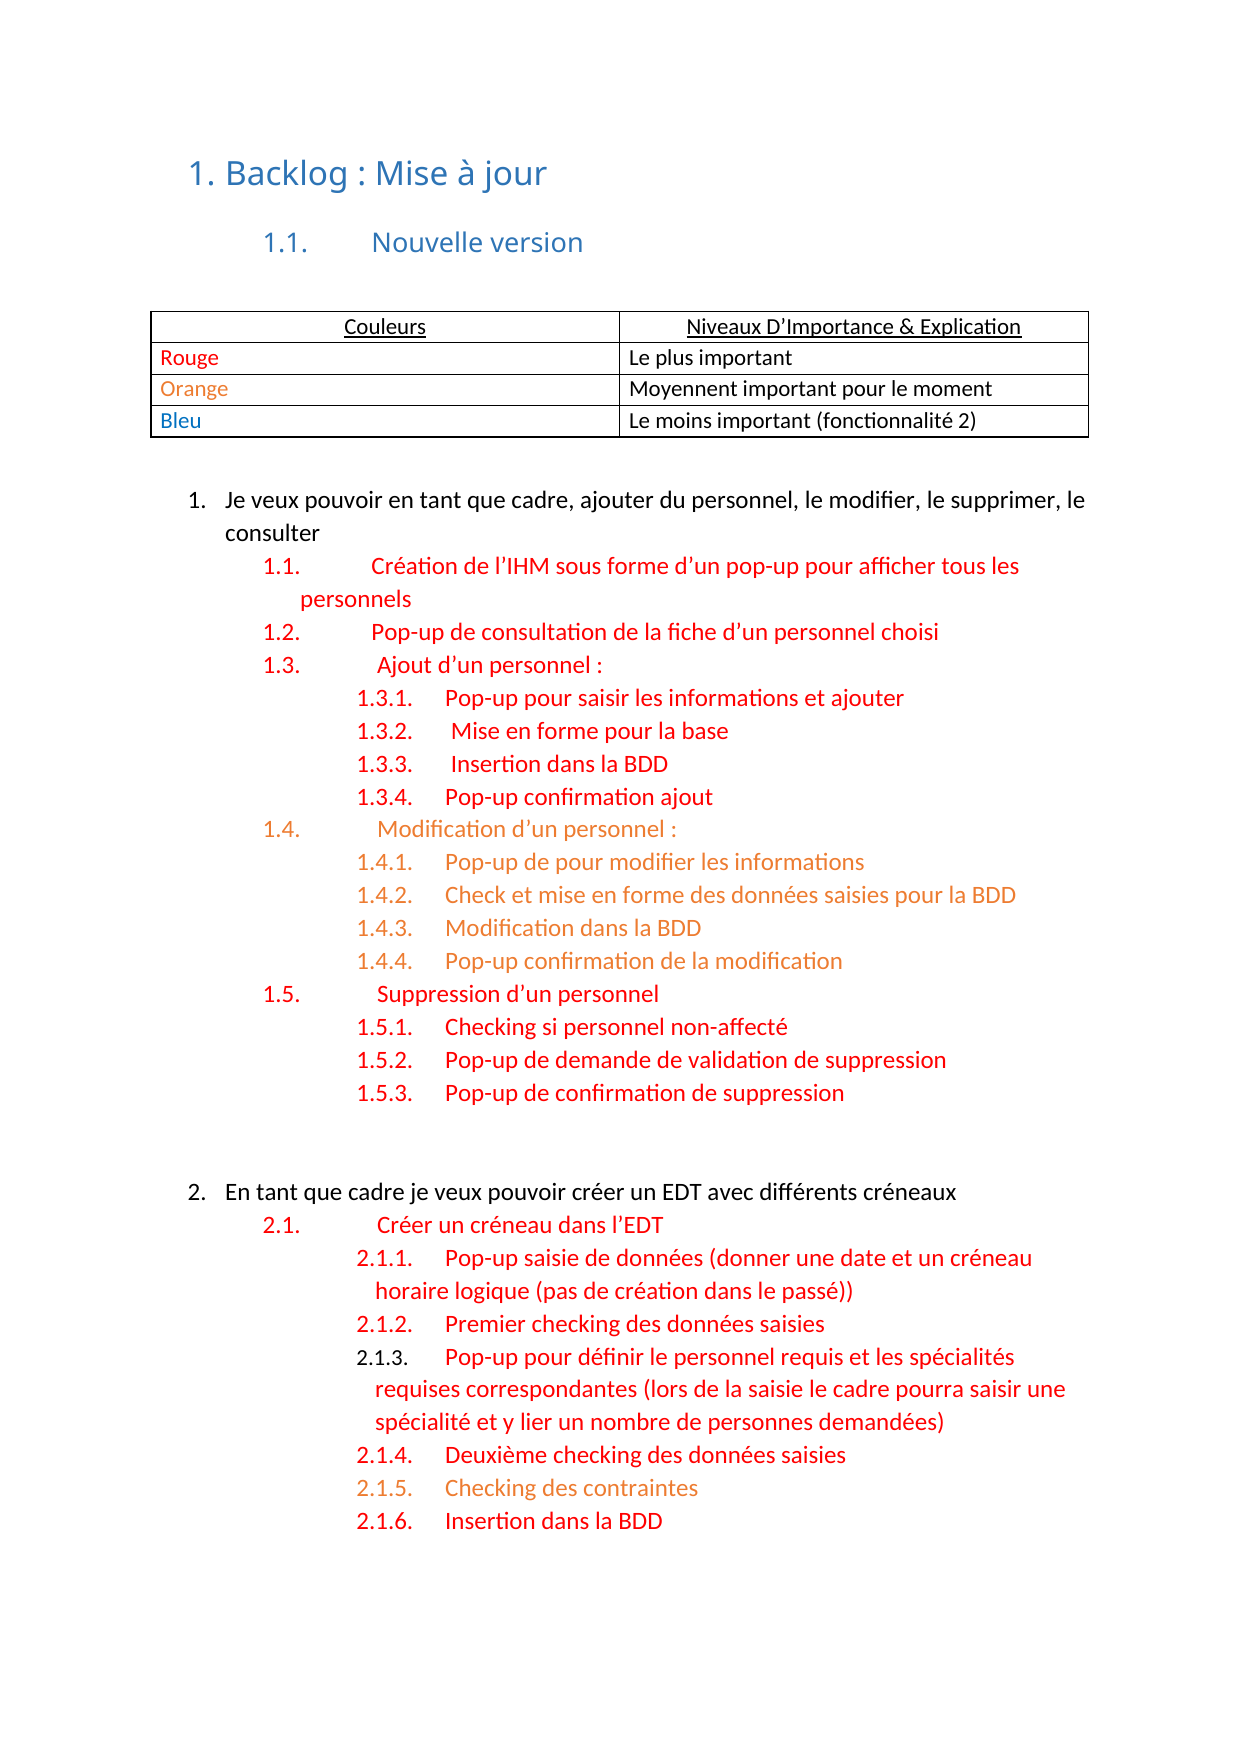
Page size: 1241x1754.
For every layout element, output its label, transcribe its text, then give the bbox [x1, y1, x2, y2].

list Premier checking des données saisies [356, 1308, 1090, 1338]
list Checking si personnel non-affecté [356, 1011, 1090, 1042]
table_cell Moyennent important pour le moment [620, 375, 1088, 405]
list Pop-up de pour modifier les informations [356, 847, 1090, 877]
list Ajout d’un personnel : [262, 649, 1090, 679]
list Pop-up de consultation de la fiche d’un personnel choisi [262, 616, 1090, 647]
subtitle Nouvelle version [262, 224, 1090, 261]
list Pop-up confirmation ajout [356, 781, 1090, 811]
list Pop-up confirmation de la modification [356, 945, 1090, 976]
table_cell Rouge [152, 343, 619, 373]
table_cell Le plus important [620, 343, 1088, 373]
list Créer un créneau dans l’EDT [262, 1209, 1090, 1239]
table_header Niveaux D’Importance & Explication [620, 312, 1088, 342]
list Modification dans la BDD [356, 912, 1090, 943]
list Pop-up pour définir le personnel requis et les spécialités requises correspondantes (lors de la saisie le cadre pourra saisir une spécialité et y lier un nombre de personnes demandées) [356, 1341, 1090, 1437]
table_header Couleurs [152, 312, 619, 342]
list Insertion dans la BDD [356, 1505, 1090, 1536]
table_cell Bleu [152, 406, 619, 436]
subtitle Backlog : Mise à jour [187, 150, 1090, 195]
list Je veux pouvoir en tant que cadre, ajouter du personnel, le modifier, le supprimer, le consulter [187, 484, 1090, 548]
list Modification d’un personnel : [262, 814, 1090, 844]
list Mise en forme pour la base [356, 715, 1090, 745]
list Checking des contraintes [356, 1472, 1090, 1503]
table_cell Orange [152, 375, 619, 405]
list Pop-up saisie de données (donner une date et un créneau horaire logique (pas de création dans le passé)) [356, 1242, 1090, 1305]
list Suppression d’un personnel [262, 978, 1090, 1009]
list En tant que cadre je veux pouvoir créer un EDT avec différents créneaux [187, 1176, 1090, 1207]
list Check et mise en forme des données saisies pour la BDD [356, 879, 1090, 910]
list Pop-up de demande de validation de suppression [356, 1044, 1090, 1074]
list Insertion dans la BDD [356, 748, 1090, 778]
list Création de l’IHM sous forme d’un pop-up pour afficher tous les personnels [262, 550, 1090, 614]
table_cell Le moins important (fonctionnalité 2) [620, 406, 1088, 436]
list Pop-up de confirmation de suppression [356, 1077, 1090, 1107]
list Deuxième checking des données saisies [356, 1439, 1090, 1470]
list Pop-up pour saisir les informations et ajouter [356, 682, 1090, 712]
